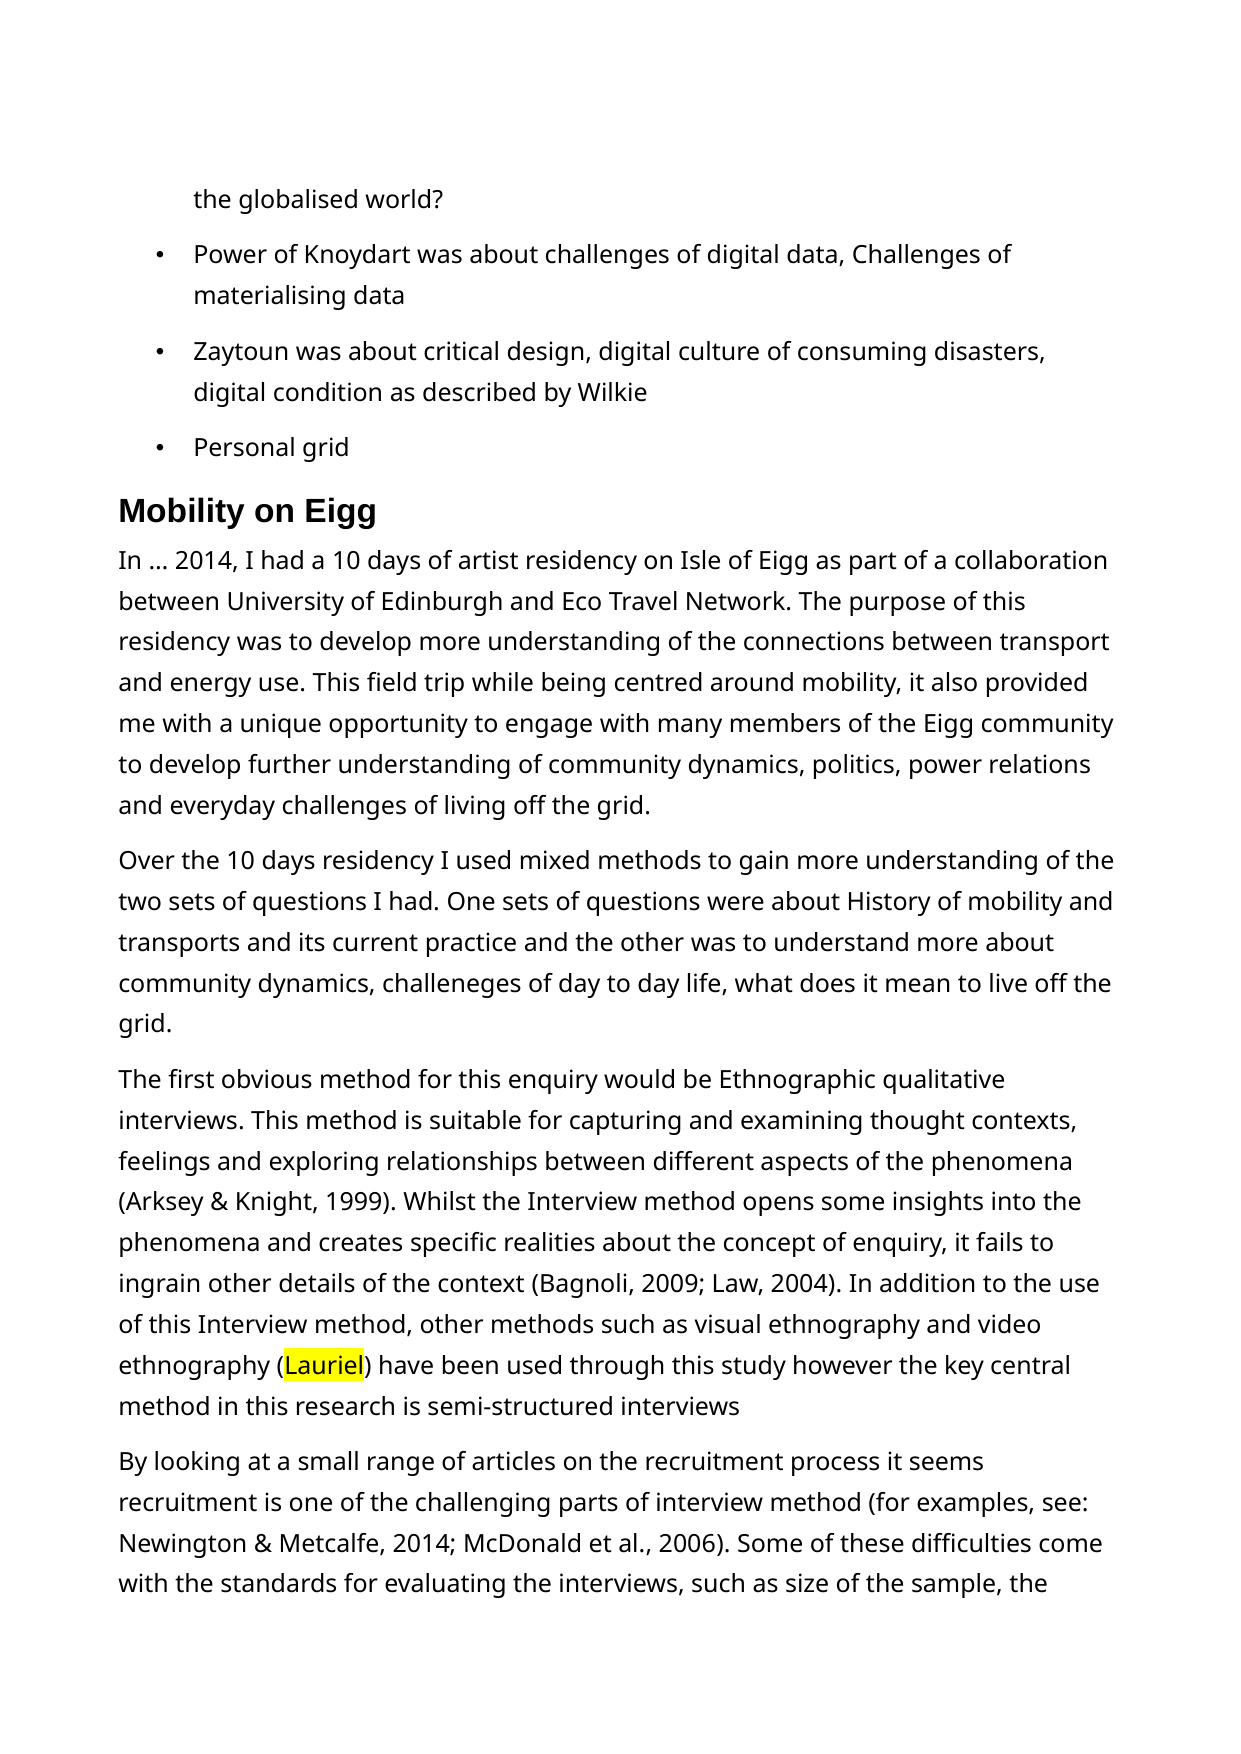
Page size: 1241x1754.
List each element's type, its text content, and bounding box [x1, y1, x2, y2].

list Power of Knoydart was about challenges of digital data, Challenges of materialising data [156, 237, 1122, 312]
text By looking at a small range of articles on the recruitment process it seems recruitment is one of the challenging parts of interview method (for examples, see: Newington & Metcalfe, 2014; McDonald et al., 2006). Some of these difficulties come with the standards for evaluating the interviews, such as size of the sample, the [118, 1444, 1122, 1600]
text In … 2014, I had a 10 days of artist residency on Isle of Eigg as part of a collaboration between University of Edinburgh and Eco Travel Network. The purpose of this residency was to develop more understanding of the connections between transport and energy use. This field trip while being centred around mobility, it also provided me with a unique opportunity to engage with many members of the Eigg community to develop further understanding of community dynamics, politics, power relations and everyday challenges of living off the grid. [118, 542, 1122, 821]
list Zaytoun was about critical design, digital culture of consuming disasters, digital condition as described by Wilkie [156, 333, 1122, 408]
list the globalised world? [156, 182, 1122, 216]
text The first obvious method for this enquiry would be Ethnographic qualitative interviews. This method is suitable for capturing and examining thought contexts, feelings and exploring relationships between different aspects of the phenomena (Arksey & Knight, 1999). Whilst the Interview method opens some insights into the phenomena and creates specific realities about the concept of enquiry, it fails to ingrain other details of the context (Bagnoli, 2009; Law, 2004). In addition to the use of this Interview method, other methods such as visual ethnography and video ethnography (Lauriel) have been used through this study however the key central method in this research is semi-structured interviews [118, 1062, 1122, 1422]
subtitle Mobility on Eigg [118, 491, 1122, 530]
list Personal grid [156, 429, 1122, 464]
text Over the 10 days residency I used mixed methods to gain more understanding of the two sets of questions I had. One sets of questions were about History of mobility and transports and its current practice and the other was to understand more about community dynamics, challeneges of day to day life, what does it mean to live off the grid. [118, 843, 1122, 1040]
